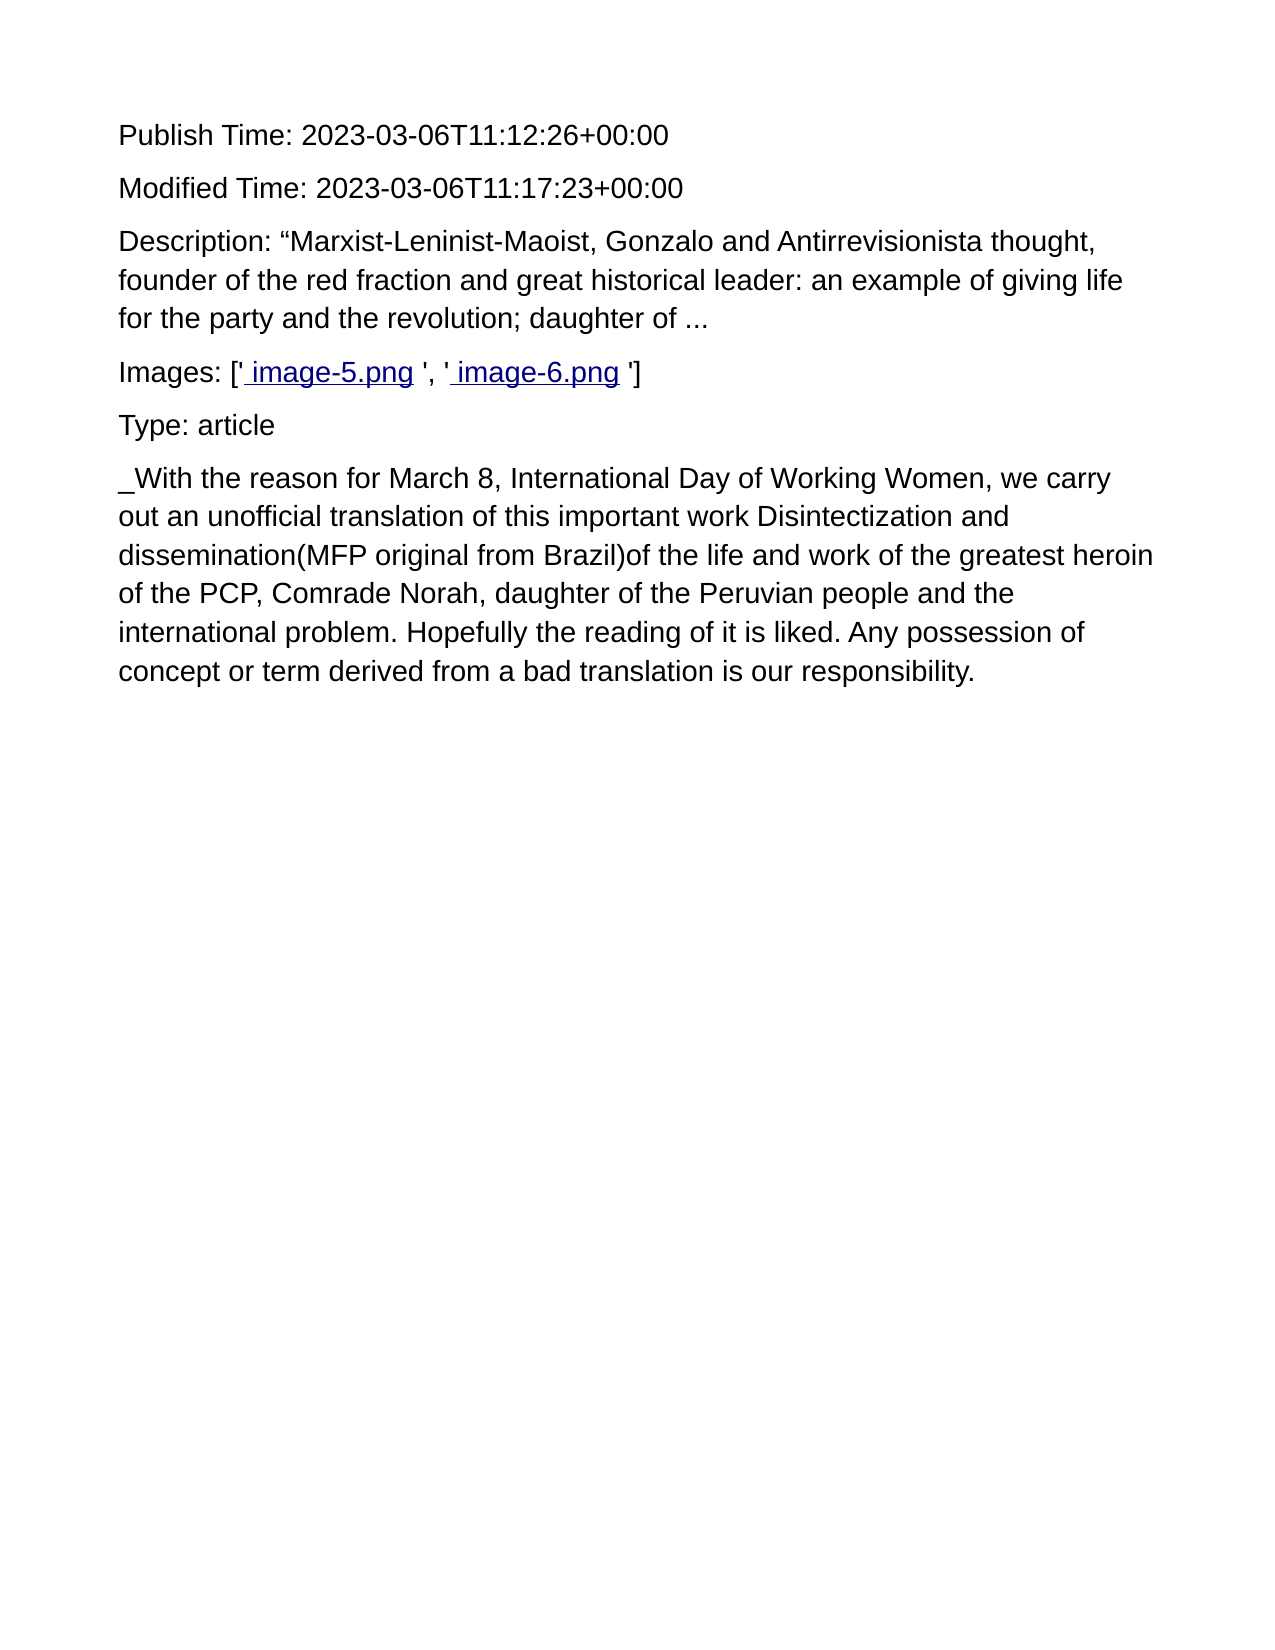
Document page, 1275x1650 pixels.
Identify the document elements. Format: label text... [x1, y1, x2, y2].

text Images: [' image-5.png ', ' image-6.png '] [118, 354, 1157, 388]
text _With the reason for March 8, International Day of Working Women, we carry out an unofficial translation of this important work Disintectization and dissemination(MFP original from Brazil)of the life and work of the greatest heroin of the PCP, Comrade Norah, daughter of the Peruvian people and the international problem. Hopefully the reading of it is liked. Any possession of concept or term derived from a bad translation is our responsibility. [118, 461, 1157, 687]
text Description: “Marxist-Leninist-Maoist, Gonzalo and Antirrevisionista thought, founder of the red fraction and great historical leader: an example of giving life for the party and the revolution; daughter of ... [118, 224, 1157, 335]
text Modified Time: 2023-03-06T11:17:23+00:00 [118, 171, 1157, 205]
text Publish Time: 2023-03-06T11:12:26+00:00 [118, 118, 1157, 152]
text Type: article [118, 408, 1157, 441]
